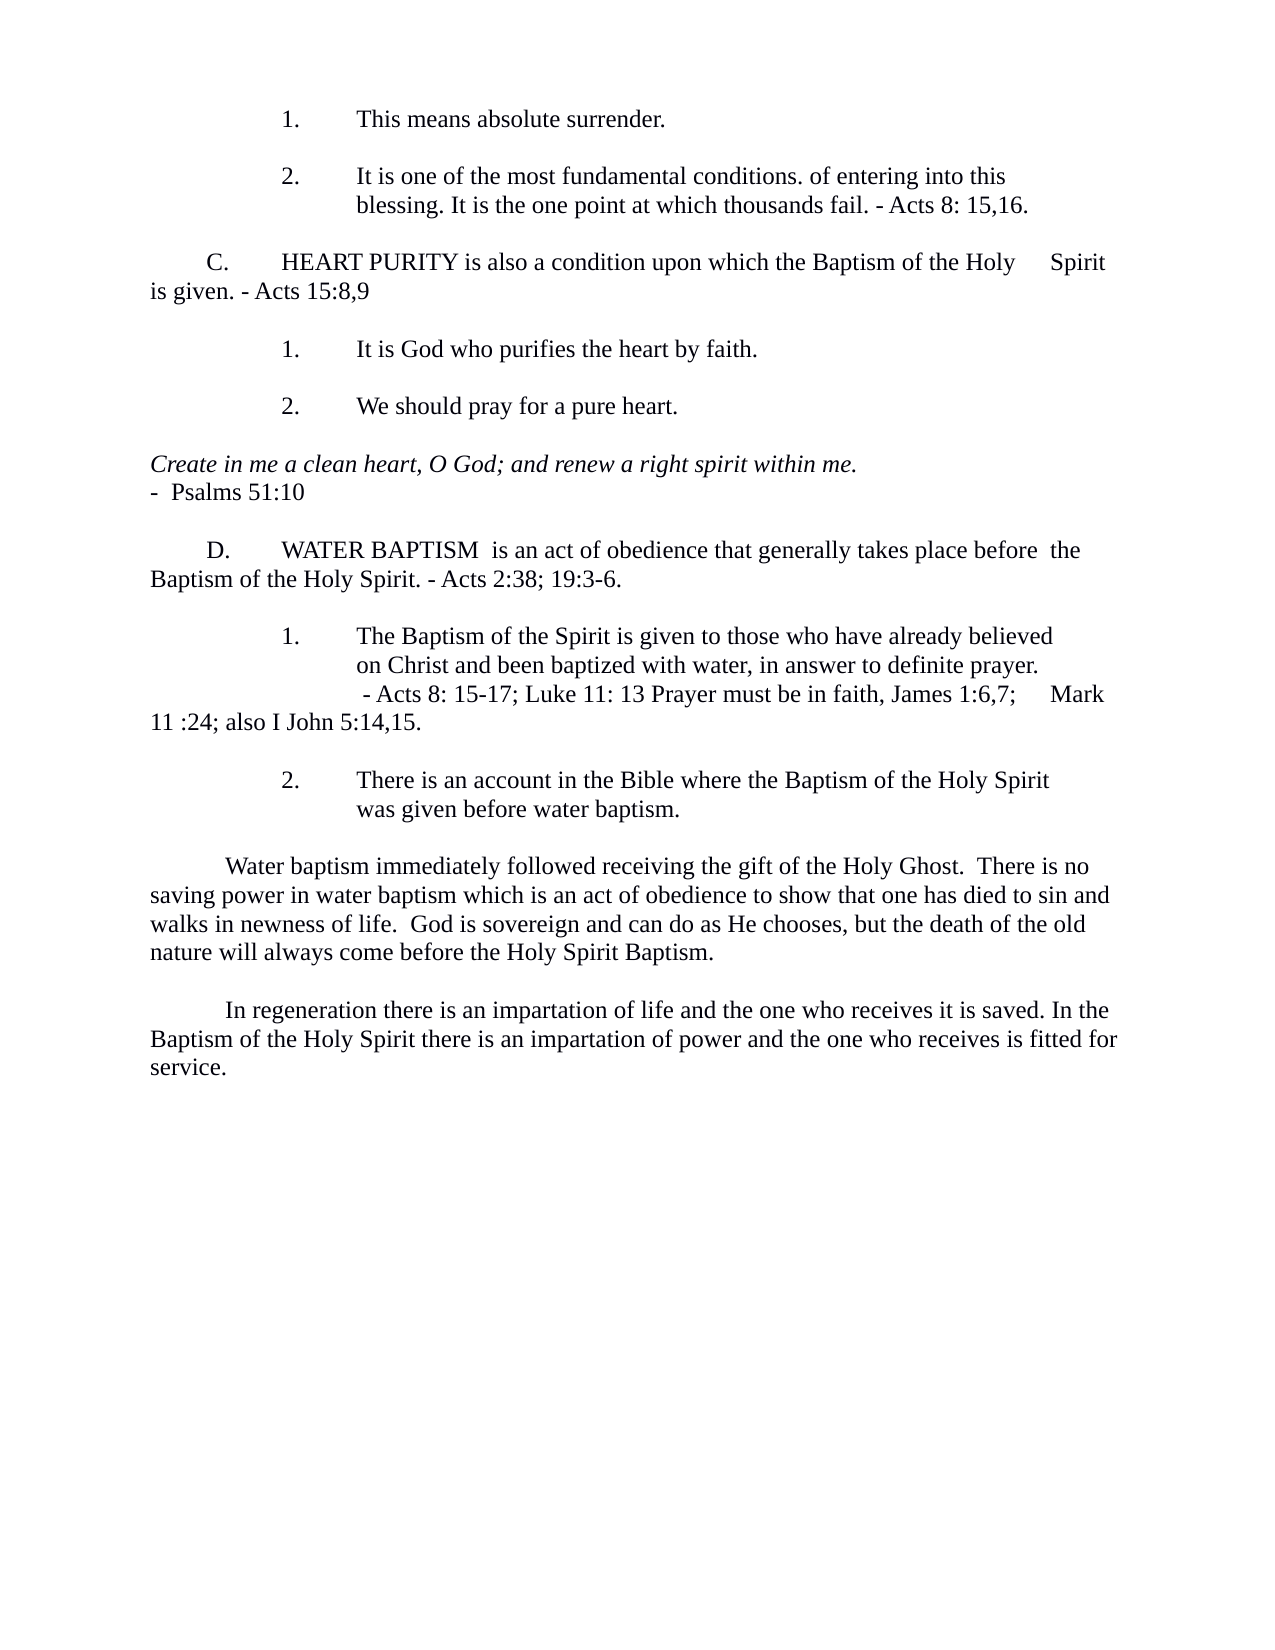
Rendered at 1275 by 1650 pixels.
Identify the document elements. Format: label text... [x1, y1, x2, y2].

text In regeneration there is an impartation of life and the one who receives it is saved. In the Baptism of the Holy Spirit there is an impartation of power and the one who receives is fitted for service. [150, 995, 1125, 1081]
text Create in me a clean heart, O God; and renew a right spirit within me. [150, 449, 1125, 477]
text - Psalms 51:10 [150, 477, 1125, 506]
text 2. There is an account in the Bible where the Baptism of the Holy Spirit was given before water baptism. [150, 765, 1125, 822]
text 2. We should pray for a pure heart. [150, 391, 1125, 420]
text Water baptism immediately followed receiving the gift of the Holy Ghost. There is no saving power in water baptism which is an act of obedience to show that one has died to sin and walks in newness of life. God is sovereign and can do as He chooses, but the death of the old nature will always come before the Holy Spirit Baptism. [150, 851, 1125, 966]
text 1. This means absolute surrender. [150, 104, 1125, 132]
text 1. It is God who purifies the heart by faith. [150, 334, 1125, 362]
text - Acts 8: 15-17; Luke 11: 13 Prayer must be in faith, James 1:6,7; Mark 11 :24; also I John 5:14,15. [150, 679, 1125, 736]
text D. WATER BAPTISM is an act of obedience that generally takes place before the Baptism of the Holy Spirit. - Acts 2:38; 19:3-6. [150, 535, 1125, 592]
text 2. It is one of the most fundamental conditions. of entering into this blessing. It is the one point at which thousands fail. - Acts 8: 15,16. [150, 161, 1125, 219]
text C. HEART PURITY is also a condition upon which the Baptism of the Holy Spirit is given. - Acts 15:8,9 [150, 247, 1125, 305]
text 1. The Baptism of the Spirit is given to those who have already believed on Christ and been baptized with water, in answer to definite prayer. [150, 621, 1125, 679]
